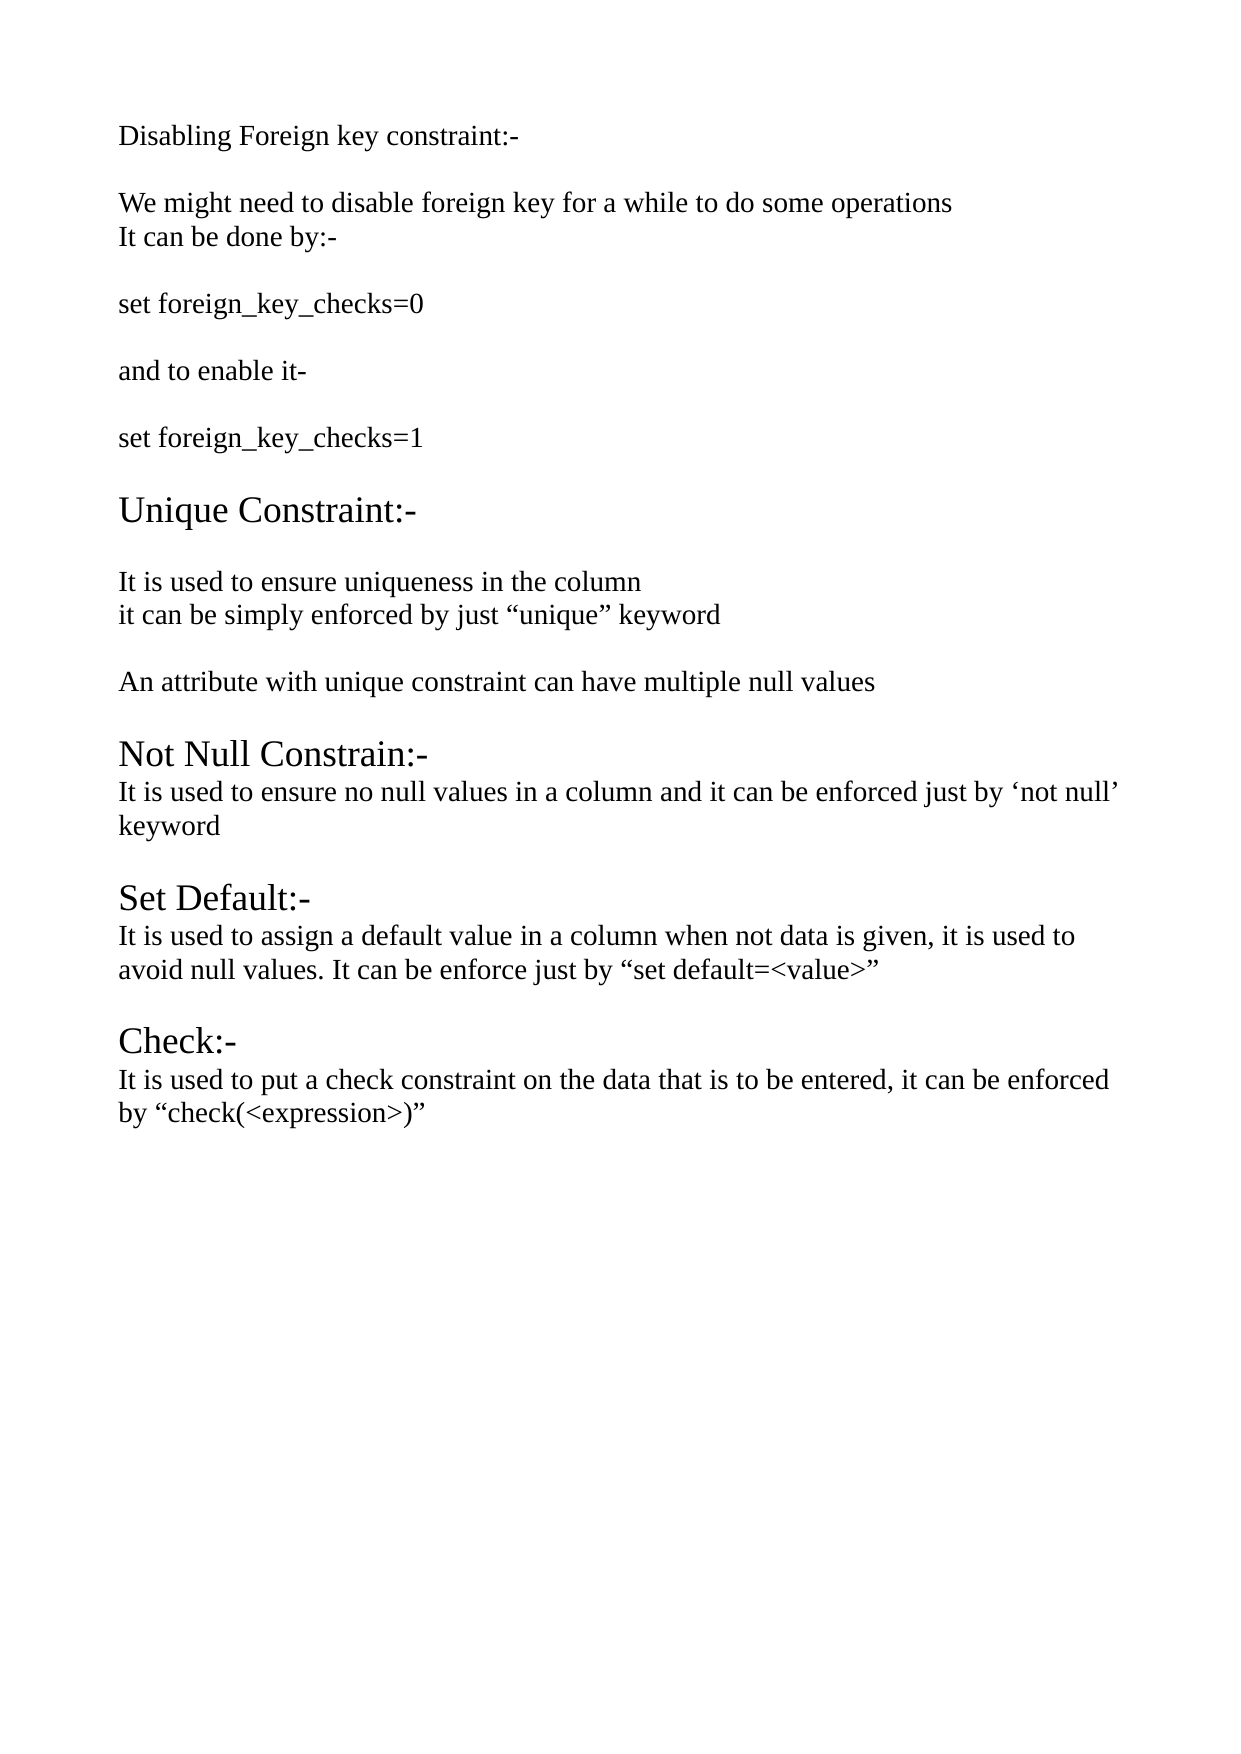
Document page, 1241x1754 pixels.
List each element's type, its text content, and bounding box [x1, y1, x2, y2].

text Set Default:- [118, 875, 1122, 918]
text We might need to disable foreign key for a while to do some operations [118, 185, 1122, 219]
text it can be simply enforced by just “unique” keyword [118, 597, 1122, 631]
text set foreign_key_checks=1 [118, 420, 1122, 453]
text It is used to put a check constraint on the data that is to be entered, it can be enforced by “check(<expression>)” [118, 1062, 1122, 1129]
text It is used to assign a default value in a column when not data is given, it is used to avoid null values. It can be enforce just by “set default=<value>” [118, 918, 1122, 985]
text It is used to ensure no null values in a column and it can be enforced just by ‘not null’ keyword [118, 774, 1122, 842]
text Check:- [118, 1019, 1122, 1062]
text and to enable it- [118, 353, 1122, 386]
text It is used to ensure uniqueness in the column [118, 564, 1122, 597]
text Disabling Foreign key constraint:- [118, 118, 1122, 152]
text set foreign_key_checks=0 [118, 286, 1122, 319]
text It can be done by:- [118, 219, 1122, 252]
text An attribute with unique constraint can have multiple null values [118, 664, 1122, 698]
text Unique Constraint:- [118, 487, 1122, 530]
text Not Null Constrain:- [118, 731, 1122, 774]
